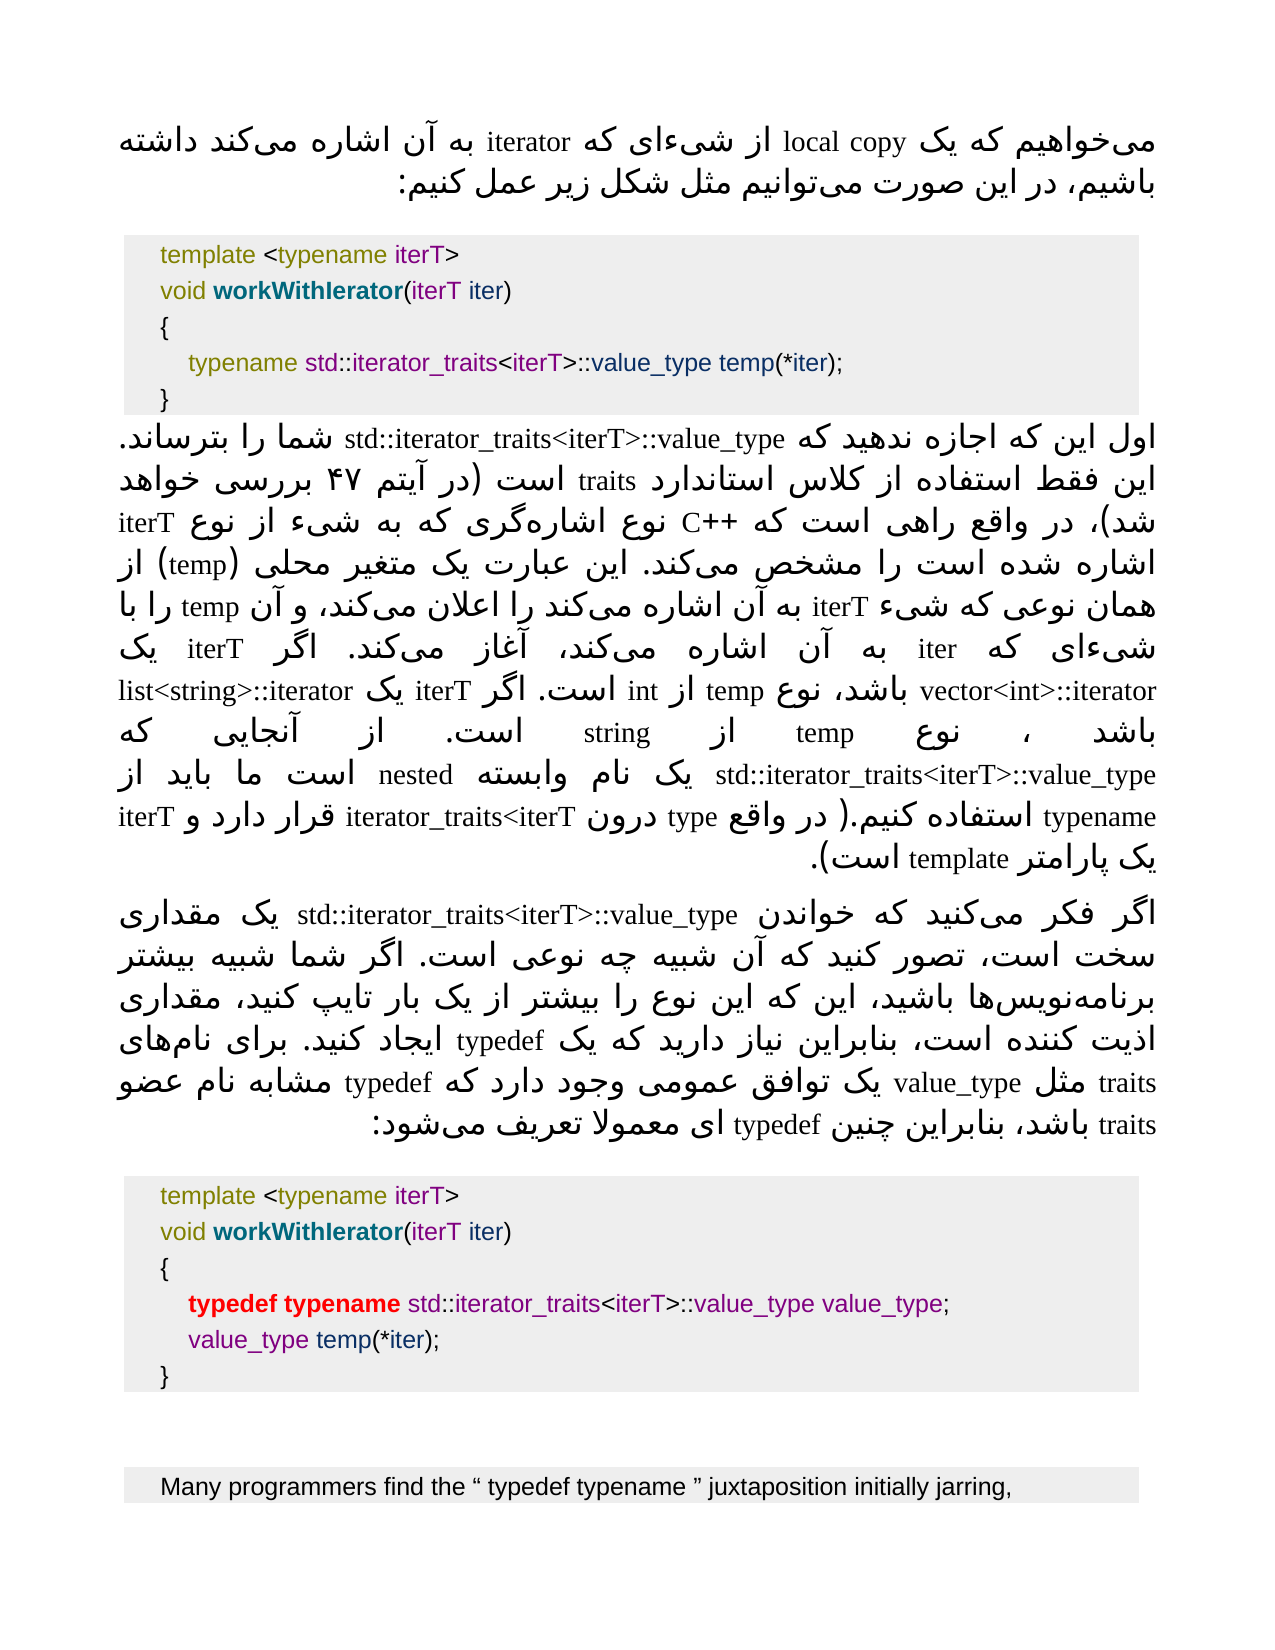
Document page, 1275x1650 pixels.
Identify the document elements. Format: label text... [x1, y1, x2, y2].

text Many programmers find the “ typedef typename ” juxtaposition initially jarring, [124, 1467, 1139, 1503]
text اول این که اجازه ندهید که std::iterator_traits<iterT>::value_type شما را بترساند. این فقط استفاده از کلاس استاندارد traits است (در آیتم ۴۷ بررسی خواهد شد)، در واقع راهی است که ++C نوع اشاره‌گری که به شیء از نوع iterT اشاره شده است را مشخص می‌کند. این عبارت یک متغیر محلی (temp) از همان نوعی که شیء iterT به آن اشاره می‌کند را اعلان می‌کند، و آن temp را با شیء‌ای که iter به آن اشاره‌ می‌کند، آغاز می‌کند. اگر iterT یک vector<int>::iterator باشد، نوع temp از int است. اگر iterT یک list<string>::iterator باشد ، نوع temp از string است. از آنجایی که std::iterator_traits<iterT>::value_type یک نام وابسته nested است ما باید از typename استفاده کنیم.( در واقع type درون iterator_traits<iterT قرار دارد و iterT یک پارامتر template است). [118, 415, 1157, 877]
text { [124, 307, 1139, 343]
text template <typename iterT> [124, 235, 1139, 271]
text template <typename iterT> [124, 1176, 1139, 1212]
text { [124, 1248, 1139, 1284]
text typename std::iterator_traits<iterT>::value_type temp(*iter); [124, 343, 1139, 379]
text اجازه دهید که آخرین مثال رو در مورد typename با همدیگر ببینیم، چرا که در این مثال چیزی بیان می‌شود که قرار است در کد‌های دنیای واقعی آن را ببینید. فرض کنید که ما یک function template می‌نویسیم که یک iterator را گرفته، و ما می‌خواهیم که یک local copy از شیء‌ای که iterator به آن اشاره می‌کند داشته باشیم، در این صورت می‌توانیم مثل شکل زیر عمل کنیم: [118, 118, 1157, 202]
text } [124, 379, 1139, 415]
text typedef typename std::iterator_traits<iterT>::value_type value_type; [124, 1284, 1139, 1320]
text اگر فکر می‌کنید که خواندن std::iterator_traits<iterT>::value_type یک مقداری سخت است، تصور کنید که آن شبیه چه نوعی است. اگر شما شبیه بیشتر برنامه‌نویس‌ها باشید، این که این نوع را بیشتر از یک بار تایپ کنید، مقداری اذیت کننده است، بنابراین نیاز دارید که یک typedef ایجاد کنید. برای نام‌های traits مثل value_type یک توافق عمومی وجود دارد که typedef مشابه نام عضو traits باشد، بنابراین چنین typedef ای معمولا تعریف می‌شود: [118, 891, 1157, 1143]
text value_type temp(*iter); [124, 1320, 1139, 1356]
text void workWithIerator(iterT iter) [124, 271, 1139, 307]
text void workWithIerator(iterT iter) [124, 1212, 1139, 1248]
text } [124, 1356, 1139, 1392]
